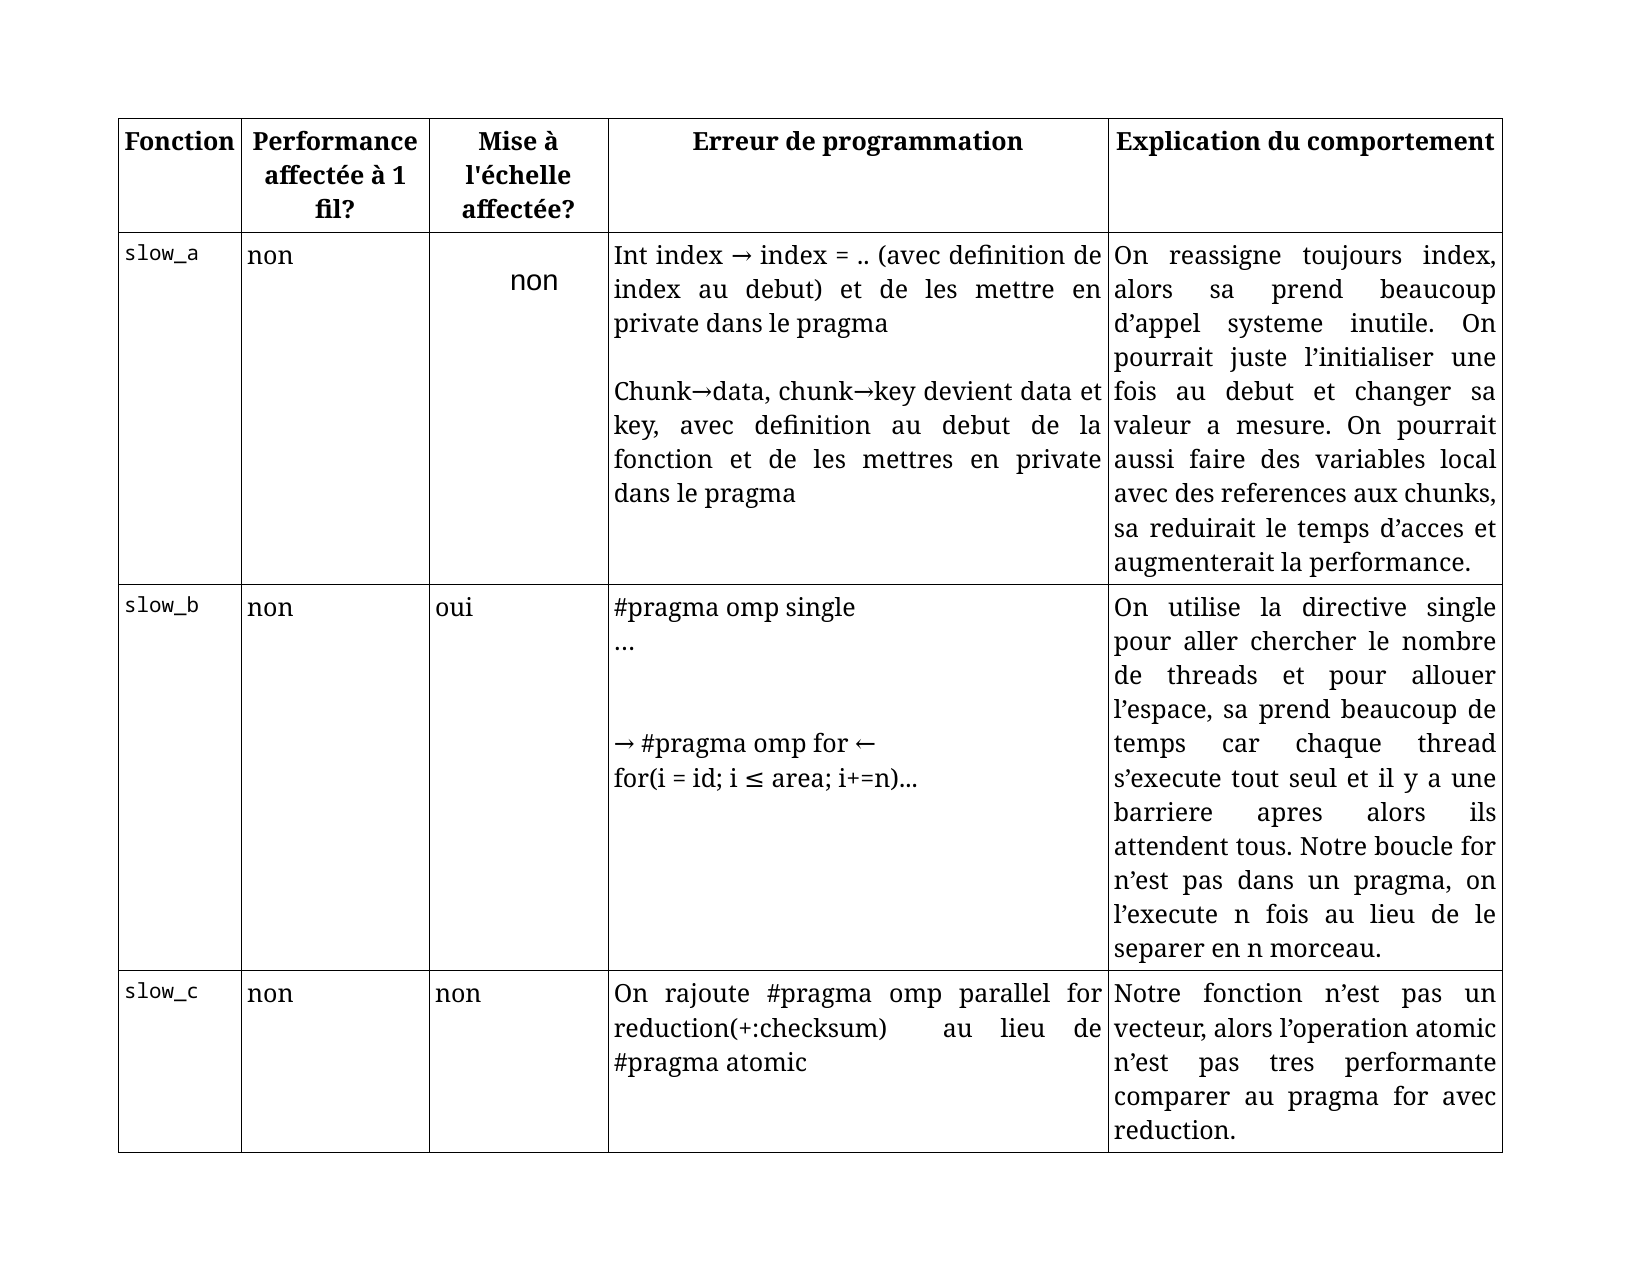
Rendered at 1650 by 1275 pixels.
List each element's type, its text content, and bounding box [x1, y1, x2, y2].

table_cell On reassigne toujours index, alors sa prend beaucoup d’appel systeme inutile. On pourrait juste l’initialiser une fois au debut et changer sa valeur a mesure. On pourrait aussi faire des variables local avec des references aux chunks, sa reduirait le temps d’acces et augmenterait la performance. [1109, 233, 1502, 584]
table_cell oui [430, 585, 608, 970]
table_cell On rajoute #pragma omp parallel for reduction(+:checksum) au lieu de #pragma atomic [609, 971, 1108, 1152]
table_header Mise à l'échelle affectée? [430, 119, 608, 232]
table_cell Int index → index = .. (avec definition de index au debut) et de les mettre en private dans le pragma Chunk→data, chunk→key devient data et key, avec definition au debut de la fonction et de les mettres en private dans le pragma [609, 233, 1108, 584]
table_cell On utilise la directive single pour aller chercher le nombre de threads et pour allouer l’espace, sa prend beaucoup de temps car chaque thread s’execute tout seul et il y a une barriere apres alors ils attendent tous. Notre boucle for n’est pas dans un pragma, on l’execute n fois au lieu de le separer en n morceau. [1109, 585, 1502, 970]
table_cell non [242, 585, 429, 970]
table_header Explication du comportement [1109, 119, 1502, 232]
table_cell slow_c [119, 971, 241, 1152]
table_cell non [430, 971, 608, 1152]
table_cell non [242, 971, 429, 1152]
table_cell #pragma omp single … → #pragma omp for ← for(i = id; i ≤ area; i+=n)... [609, 585, 1108, 970]
table_cell Notre fonction n’est pas un vecteur, alors l’operation atomic n’est pas tres performante comparer au pragma for avec reduction. [1109, 971, 1502, 1152]
table_cell non [242, 233, 429, 584]
table_header Fonction [119, 119, 241, 232]
table_header Erreur de programmation [609, 119, 1108, 232]
table_cell slow_a [119, 233, 241, 584]
table_cell slow_b [119, 585, 241, 970]
table_header Performance affectée à 1 fil? [242, 119, 429, 232]
table_cell non [430, 233, 608, 584]
